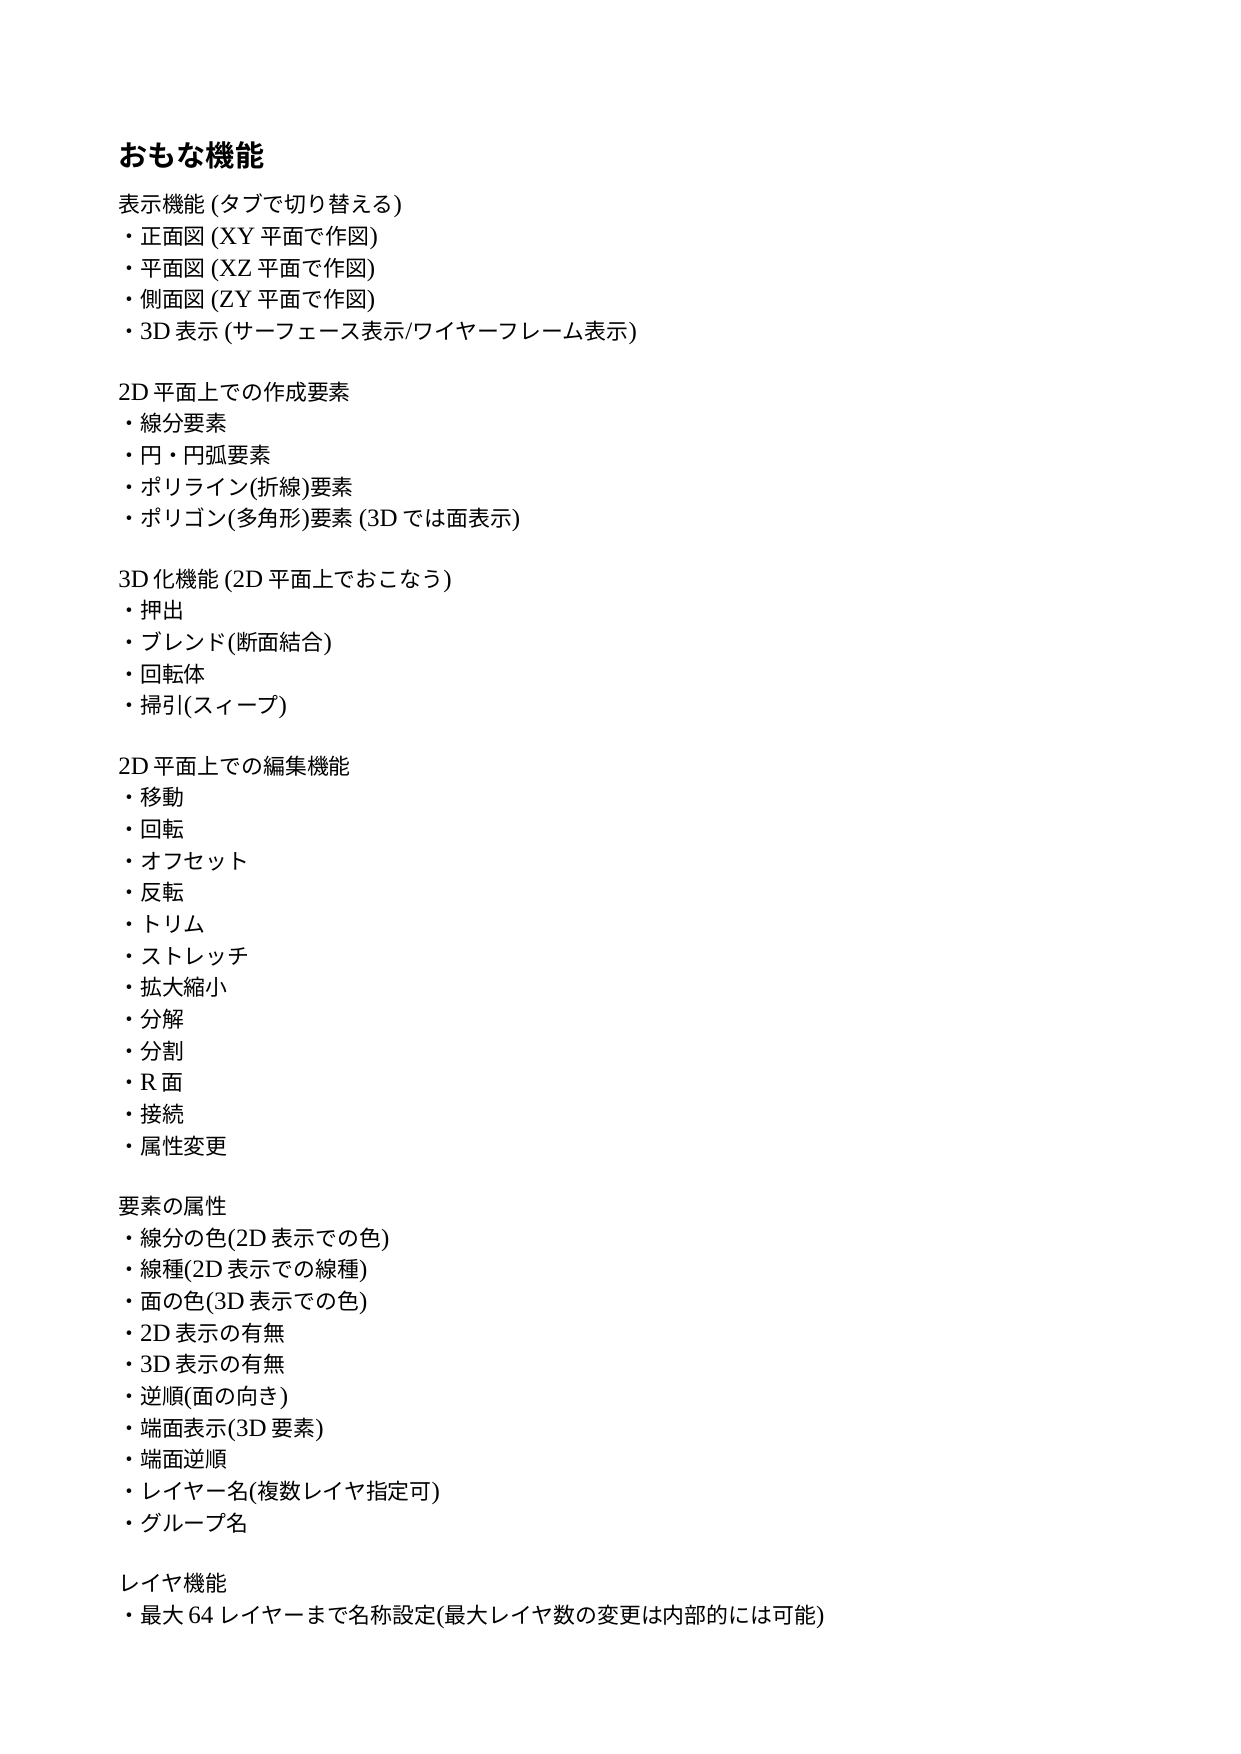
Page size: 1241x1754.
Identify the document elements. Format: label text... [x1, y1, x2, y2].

text ・接続 [118, 1097, 1122, 1129]
text ・拡大縮小 [118, 970, 1122, 1002]
text ・平面図 (XZ平面で作図) [118, 251, 1122, 282]
text ・グループ名 [118, 1506, 1122, 1537]
text ・移動 [118, 780, 1122, 812]
text ・端面逆順 [118, 1442, 1122, 1474]
text ・ブレンド(断面結合) [118, 625, 1122, 657]
text ・線種(2D表示での線種) [118, 1252, 1122, 1284]
text ・押出 [118, 593, 1122, 625]
text ・オフセット [118, 844, 1122, 875]
text 表示機能 (タブで切り替える) [118, 187, 1122, 219]
text 2D平面上での作成要素 [118, 374, 1122, 406]
text ・最大64レイヤーまで名称設定(最大レイヤ数の変更は内部的には可能) [118, 1598, 1122, 1629]
text ・面の色(3D表示での色) [118, 1284, 1122, 1316]
text ・回転 [118, 812, 1122, 844]
text ・ポリライン(折線)要素 [118, 469, 1122, 501]
text ・3D表示の有無 [118, 1347, 1122, 1379]
text 要素の属性 [118, 1189, 1122, 1221]
text ・反転 [118, 875, 1122, 907]
text ・ポリゴン(多角形)要素 (3Dでは面表示) [118, 501, 1122, 533]
text ・R面 [118, 1065, 1122, 1097]
text ・トリム [118, 907, 1122, 939]
text ・ストレッチ [118, 939, 1122, 970]
text ・端面表示(3D要素) [118, 1411, 1122, 1442]
text ・側面図 (ZY平面で作図) [118, 282, 1122, 314]
text 3D化機能 (2D平面上でおこなう) [118, 562, 1122, 593]
text ・掃引(スィープ) [118, 688, 1122, 720]
text ・分解 [118, 1002, 1122, 1034]
text レイヤ機能 [118, 1566, 1122, 1598]
text ・円・円弧要素 [118, 438, 1122, 469]
subtitle おもな機能 [118, 133, 1122, 175]
text 2D平面上での編集機能 [118, 749, 1122, 780]
text ・回転体 [118, 657, 1122, 688]
text ・正面図 (XY平面で作図) [118, 219, 1122, 251]
text ・分割 [118, 1034, 1122, 1065]
text ・属性変更 [118, 1129, 1122, 1160]
text ・3D表示 (サーフェース表示/ワイヤーフレーム表示) [118, 314, 1122, 346]
